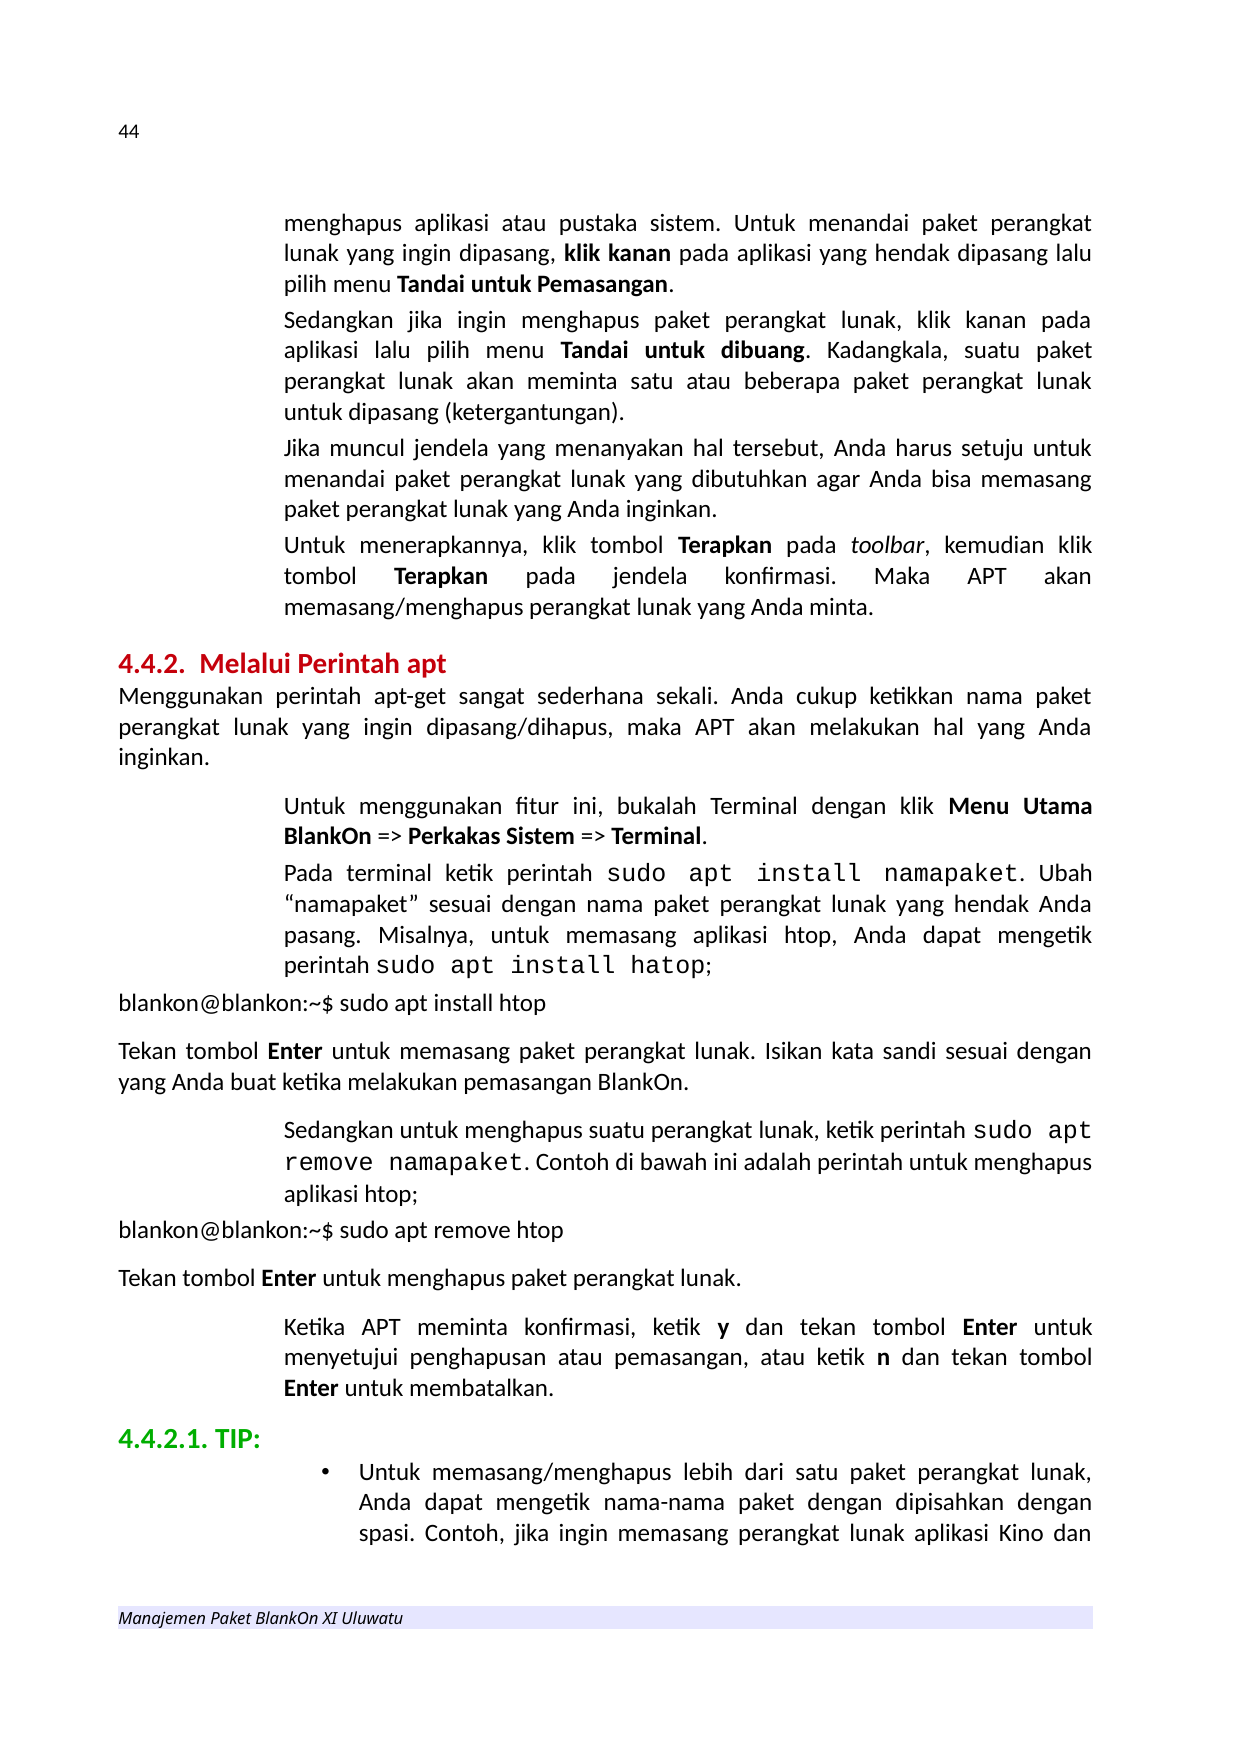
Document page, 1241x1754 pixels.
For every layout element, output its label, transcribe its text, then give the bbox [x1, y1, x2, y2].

text Jika muncul jendela yang menanyakan hal tersebut, Anda harus setuju untuk menandai paket perangkat lunak yang dibutuhkan agar Anda bisa memasang paket perangkat lunak yang Anda inginkan. [283, 432, 1093, 524]
text Menggunakan perintah apt-get sangat sederhana sekali. Anda cukup ketikkan nama paket perangkat lunak yang ingin dipasang/dihapus, maka APT akan melakukan hal yang Anda inginkan. [118, 681, 1093, 772]
text Ketika APT meminta konfirmasi, ketik y dan tekan tombol Enter untuk menyetujui penghapusan atau pemasangan, atau ketik n dan tekan tombol Enter untuk membatalkan. [283, 1311, 1093, 1402]
text menghapus aplikasi atau pustaka sistem. Untuk menandai paket perangkat lunak yang ingin dipasang, klik kanan pada aplikasi yang hendak dipasang lalu pilih menu Tandai untuk Pemasangan. [283, 207, 1093, 298]
text blankon@blankon:~$ sudo apt remove htop [118, 1214, 1093, 1245]
list Untuk memasang/menghapus lebih dari satu paket perangkat lunak, Anda dapat mengetik nama-nama paket dengan dipisahkan dengan spasi. Contoh, jika ingin memasang perangkat lunak aplikasi Kino dan [321, 1456, 1093, 1547]
subtitle Melalui Perintah apt [118, 645, 1093, 681]
text Untuk menggunakan fitur ini, bukalah Terminal dengan klik Menu Utama BlankOn => Perkakas Sistem => Terminal. [283, 790, 1093, 851]
text Untuk menerapkannya, klik tombol Terapkan pada toolbar, kemudian klik tombol Terapkan pada jendela konfirmasi. Maka APT akan memasang/menghapus perangkat lunak yang Anda minta. [283, 530, 1093, 621]
text Tekan tombol Enter untuk menghapus paket perangkat lunak. [118, 1262, 1093, 1293]
text Tekan tombol Enter untuk memasang paket perangkat lunak. Isikan kata sandi sesuai dengan yang Anda buat ketika melakukan pemasangan BlankOn. [118, 1036, 1093, 1097]
subtitle TIP: [118, 1420, 1093, 1456]
text Sedangkan jika ingin menghapus paket perangkat lunak, klik kanan pada aplikasi lalu pilih menu Tandai untuk dibuang. Kadangkala, suatu paket perangkat lunak akan meminta satu atau beberapa paket perangkat lunak untuk dipasang (ketergantungan). [283, 304, 1093, 426]
text Sedangkan untuk menghapus suatu perangkat lunak, ketik perintah sudo apt remove namapaket. Contoh di bawah ini adalah perintah untuk menghapus aplikasi htop; [283, 1114, 1093, 1208]
text blankon@blankon:~$ sudo apt install htop [118, 987, 1093, 1018]
text Pada terminal ketik perintah sudo apt install namapaket. Ubah “namapaket” sesuai dengan nama paket perangkat lunak yang hendak Anda pasang. Misalnya, untuk memasang aplikasi htop, Anda dapat mengetik perintah sudo apt install hatop; [283, 857, 1093, 981]
